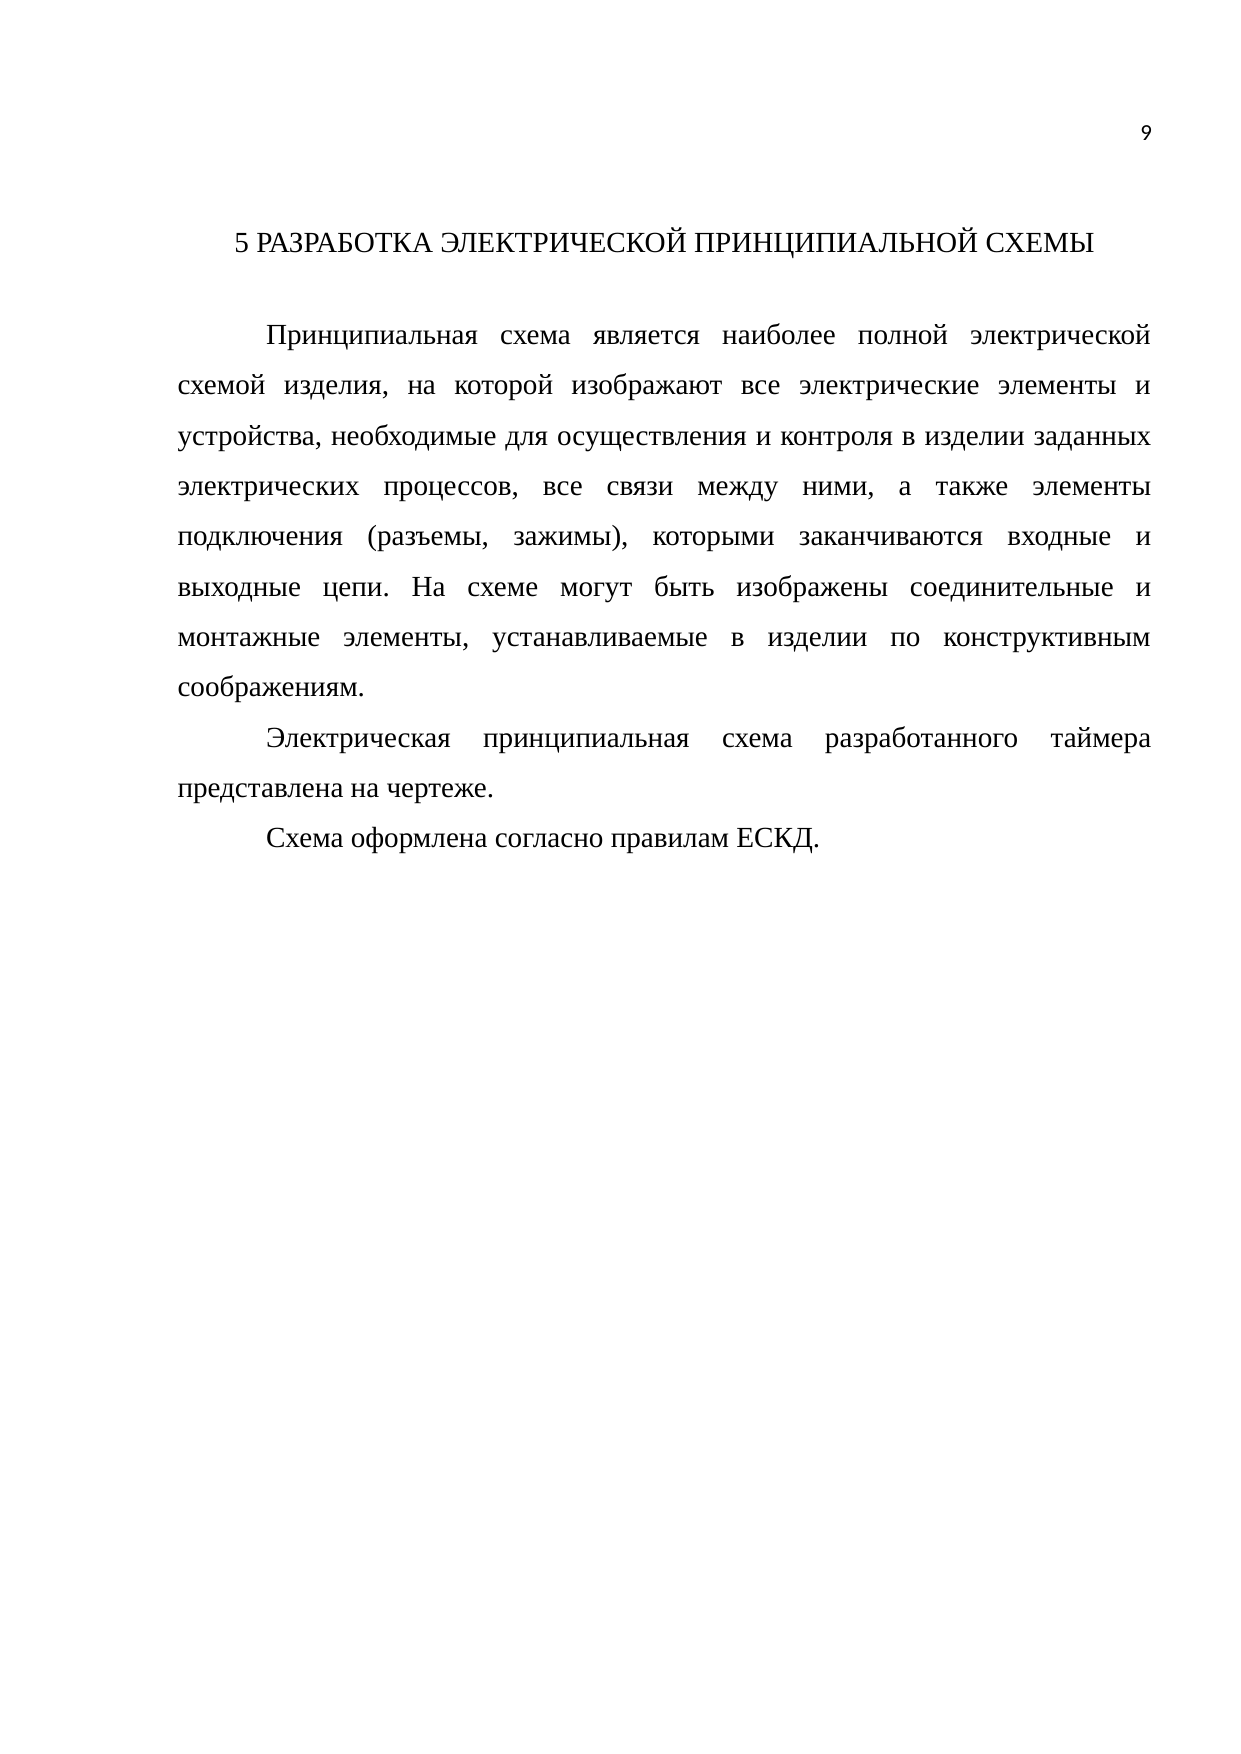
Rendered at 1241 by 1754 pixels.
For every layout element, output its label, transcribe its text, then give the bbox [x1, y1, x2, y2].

text Принципиальная схема является наиболее полной электрической схемой изделия, на которой изображают все электрические элементы и устройства, необходимые для осуществления и контроля в изделии заданных электрических процессов, все связи между ними, а также элементы подключения (разъемы, зажимы), которыми заканчиваются входные и выходные цепи. На схеме могут быть изображены соединительные и монтажные элементы, устанавливаемые в изделии по конструктивным соображениям. [177, 317, 1152, 703]
text Электрическая принципиальная схема разработанного таймера представлена на чертеже. [177, 720, 1152, 803]
text Схема оформлена согласно правилам ЕСКД. [177, 820, 1152, 854]
subtitle 5 РАЗРАБОТКА ЭЛЕКТРИЧЕСКОЙ ПРИНЦИПИАЛЬНОЙ СХЕМЫ [177, 226, 1152, 259]
